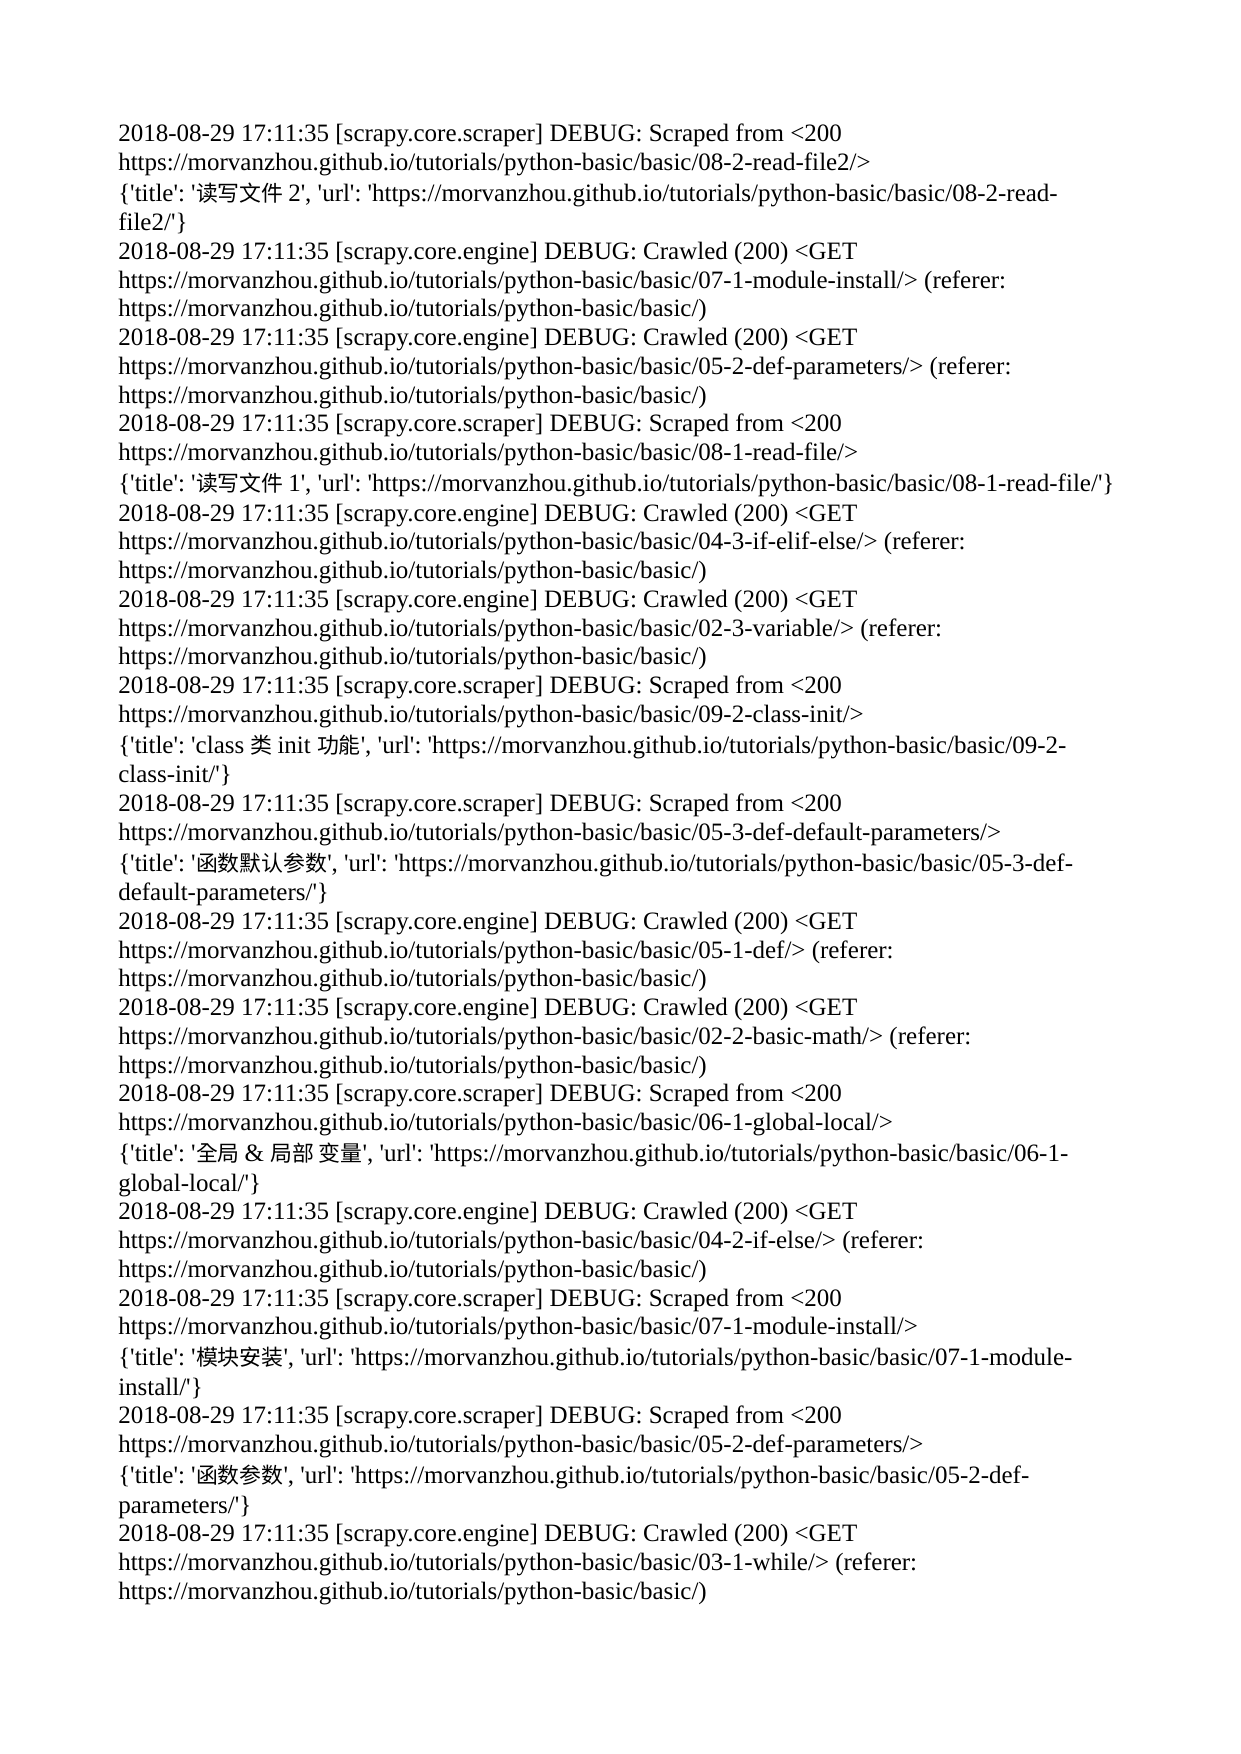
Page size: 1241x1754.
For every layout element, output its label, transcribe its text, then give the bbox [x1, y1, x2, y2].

text 2018-08-29 17:11:35 [scrapy.core.scraper] DEBUG: Scraped from <200 https://morvanzhou.github.io/tutorials/python-basic/basic/05-2-def-parameters/> [118, 1401, 1122, 1458]
text 2018-08-29 17:11:35 [scrapy.core.engine] DEBUG: Crawled (200) <GET https://morvanzhou.github.io/tutorials/python-basic/basic/04-2-if-else/> (referer: https://morvanzhou.github.io/tutorials/python-basic/basic/) [118, 1196, 1122, 1283]
text {'title': '函数默认参数', 'url': 'https://morvanzhou.github.io/tutorials/python-basic/basic/05-3-def-default-parameters/'} [118, 846, 1122, 906]
text {'title': '读写文件 1', 'url': 'https://morvanzhou.github.io/tutorials/python-basic/basic/08-1-read-file/'} [118, 466, 1122, 498]
text 2018-08-29 17:11:35 [scrapy.core.engine] DEBUG: Crawled (200) <GET https://morvanzhou.github.io/tutorials/python-basic/basic/05-1-def/> (referer: https://morvanzhou.github.io/tutorials/python-basic/basic/) [118, 906, 1122, 992]
text 2018-08-29 17:11:35 [scrapy.core.engine] DEBUG: Crawled (200) <GET https://morvanzhou.github.io/tutorials/python-basic/basic/04-3-if-elif-else/> (referer: https://morvanzhou.github.io/tutorials/python-basic/basic/) [118, 498, 1122, 584]
text {'title': '全局 & 局部 变量', 'url': 'https://morvanzhou.github.io/tutorials/python-basic/basic/06-1-global-local/'} [118, 1136, 1122, 1196]
text 2018-08-29 17:11:35 [scrapy.core.scraper] DEBUG: Scraped from <200 https://morvanzhou.github.io/tutorials/python-basic/basic/07-1-module-install/> [118, 1283, 1122, 1340]
text 2018-08-29 17:11:35 [scrapy.core.engine] DEBUG: Crawled (200) <GET https://morvanzhou.github.io/tutorials/python-basic/basic/02-2-basic-math/> (referer: https://morvanzhou.github.io/tutorials/python-basic/basic/) [118, 992, 1122, 1078]
text 2018-08-29 17:11:35 [scrapy.core.engine] DEBUG: Crawled (200) <GET https://morvanzhou.github.io/tutorials/python-basic/basic/03-1-while/> (referer: https://morvanzhou.github.io/tutorials/python-basic/basic/) [118, 1518, 1122, 1605]
text 2018-08-29 17:11:35 [scrapy.core.engine] DEBUG: Crawled (200) <GET https://morvanzhou.github.io/tutorials/python-basic/basic/05-2-def-parameters/> (referer: https://morvanzhou.github.io/tutorials/python-basic/basic/) [118, 322, 1122, 408]
text 2018-08-29 17:11:35 [scrapy.core.scraper] DEBUG: Scraped from <200 https://morvanzhou.github.io/tutorials/python-basic/basic/05-3-def-default-parameters/> [118, 788, 1122, 846]
text 2018-08-29 17:11:35 [scrapy.core.scraper] DEBUG: Scraped from <200 https://morvanzhou.github.io/tutorials/python-basic/basic/08-2-read-file2/> [118, 118, 1122, 176]
text {'title': '模块安装', 'url': 'https://morvanzhou.github.io/tutorials/python-basic/basic/07-1-module-install/'} [118, 1340, 1122, 1401]
text {'title': '函数参数', 'url': 'https://morvanzhou.github.io/tutorials/python-basic/basic/05-2-def-parameters/'} [118, 1458, 1122, 1518]
text 2018-08-29 17:11:35 [scrapy.core.scraper] DEBUG: Scraped from <200 https://morvanzhou.github.io/tutorials/python-basic/basic/08-1-read-file/> [118, 408, 1122, 466]
text {'title': 'class 类 init 功能', 'url': 'https://morvanzhou.github.io/tutorials/python-basic/basic/09-2-class-init/'} [118, 728, 1122, 788]
text {'title': '读写文件 2', 'url': 'https://morvanzhou.github.io/tutorials/python-basic/basic/08-2-read-file2/'} [118, 176, 1122, 236]
text 2018-08-29 17:11:35 [scrapy.core.engine] DEBUG: Crawled (200) <GET https://morvanzhou.github.io/tutorials/python-basic/basic/02-3-variable/> (referer: https://morvanzhou.github.io/tutorials/python-basic/basic/) [118, 584, 1122, 670]
text 2018-08-29 17:11:35 [scrapy.core.engine] DEBUG: Crawled (200) <GET https://morvanzhou.github.io/tutorials/python-basic/basic/07-1-module-install/> (referer: https://morvanzhou.github.io/tutorials/python-basic/basic/) [118, 236, 1122, 322]
text 2018-08-29 17:11:35 [scrapy.core.scraper] DEBUG: Scraped from <200 https://morvanzhou.github.io/tutorials/python-basic/basic/06-1-global-local/> [118, 1078, 1122, 1136]
text 2018-08-29 17:11:35 [scrapy.core.scraper] DEBUG: Scraped from <200 https://morvanzhou.github.io/tutorials/python-basic/basic/09-2-class-init/> [118, 670, 1122, 728]
